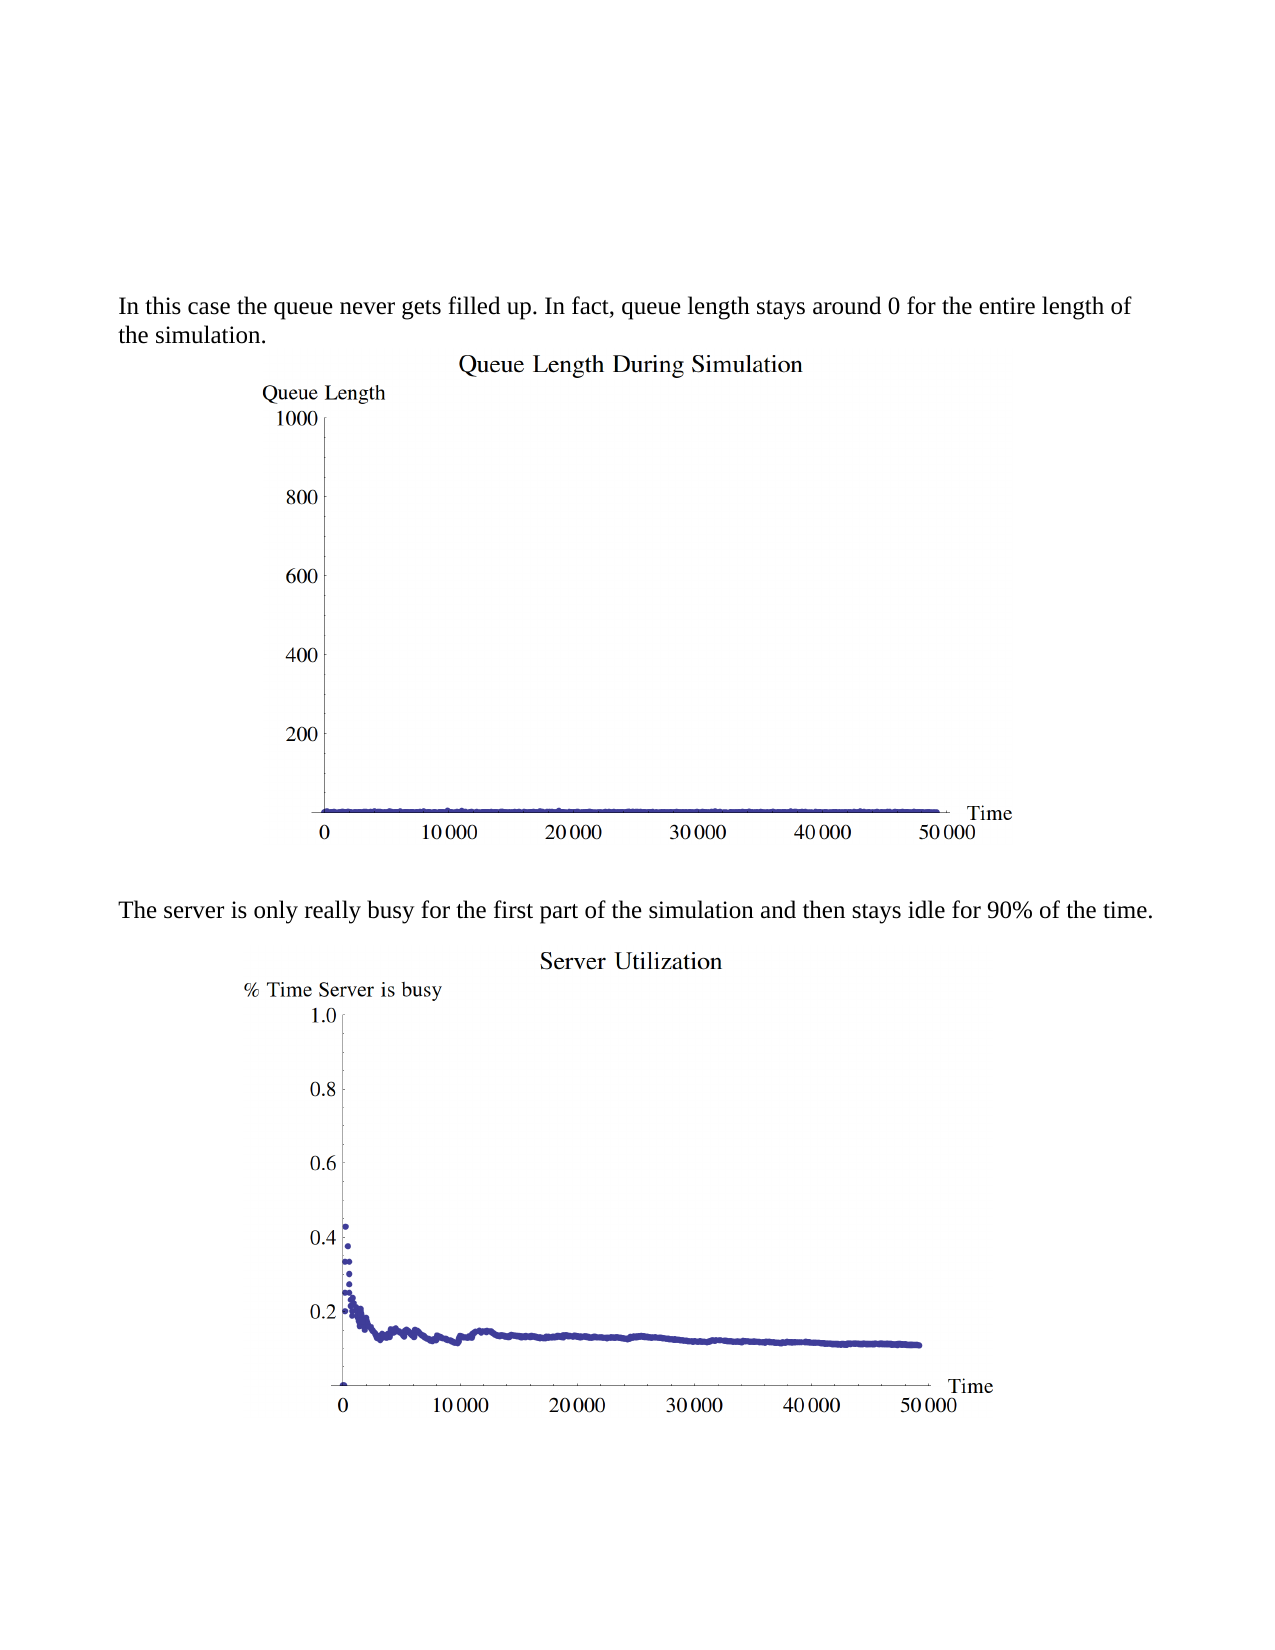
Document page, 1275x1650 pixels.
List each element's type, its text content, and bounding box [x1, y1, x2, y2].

text In this case the queue never gets filled up. In fact, queue length stays around 0 for the entire length of the simulation. [118, 291, 1157, 349]
text The server is only really busy for the first part of the simulation and then stays idle for 90% of the time. [118, 895, 1157, 924]
picture [243, 945, 993, 1418]
picture [262, 348, 1013, 845]
